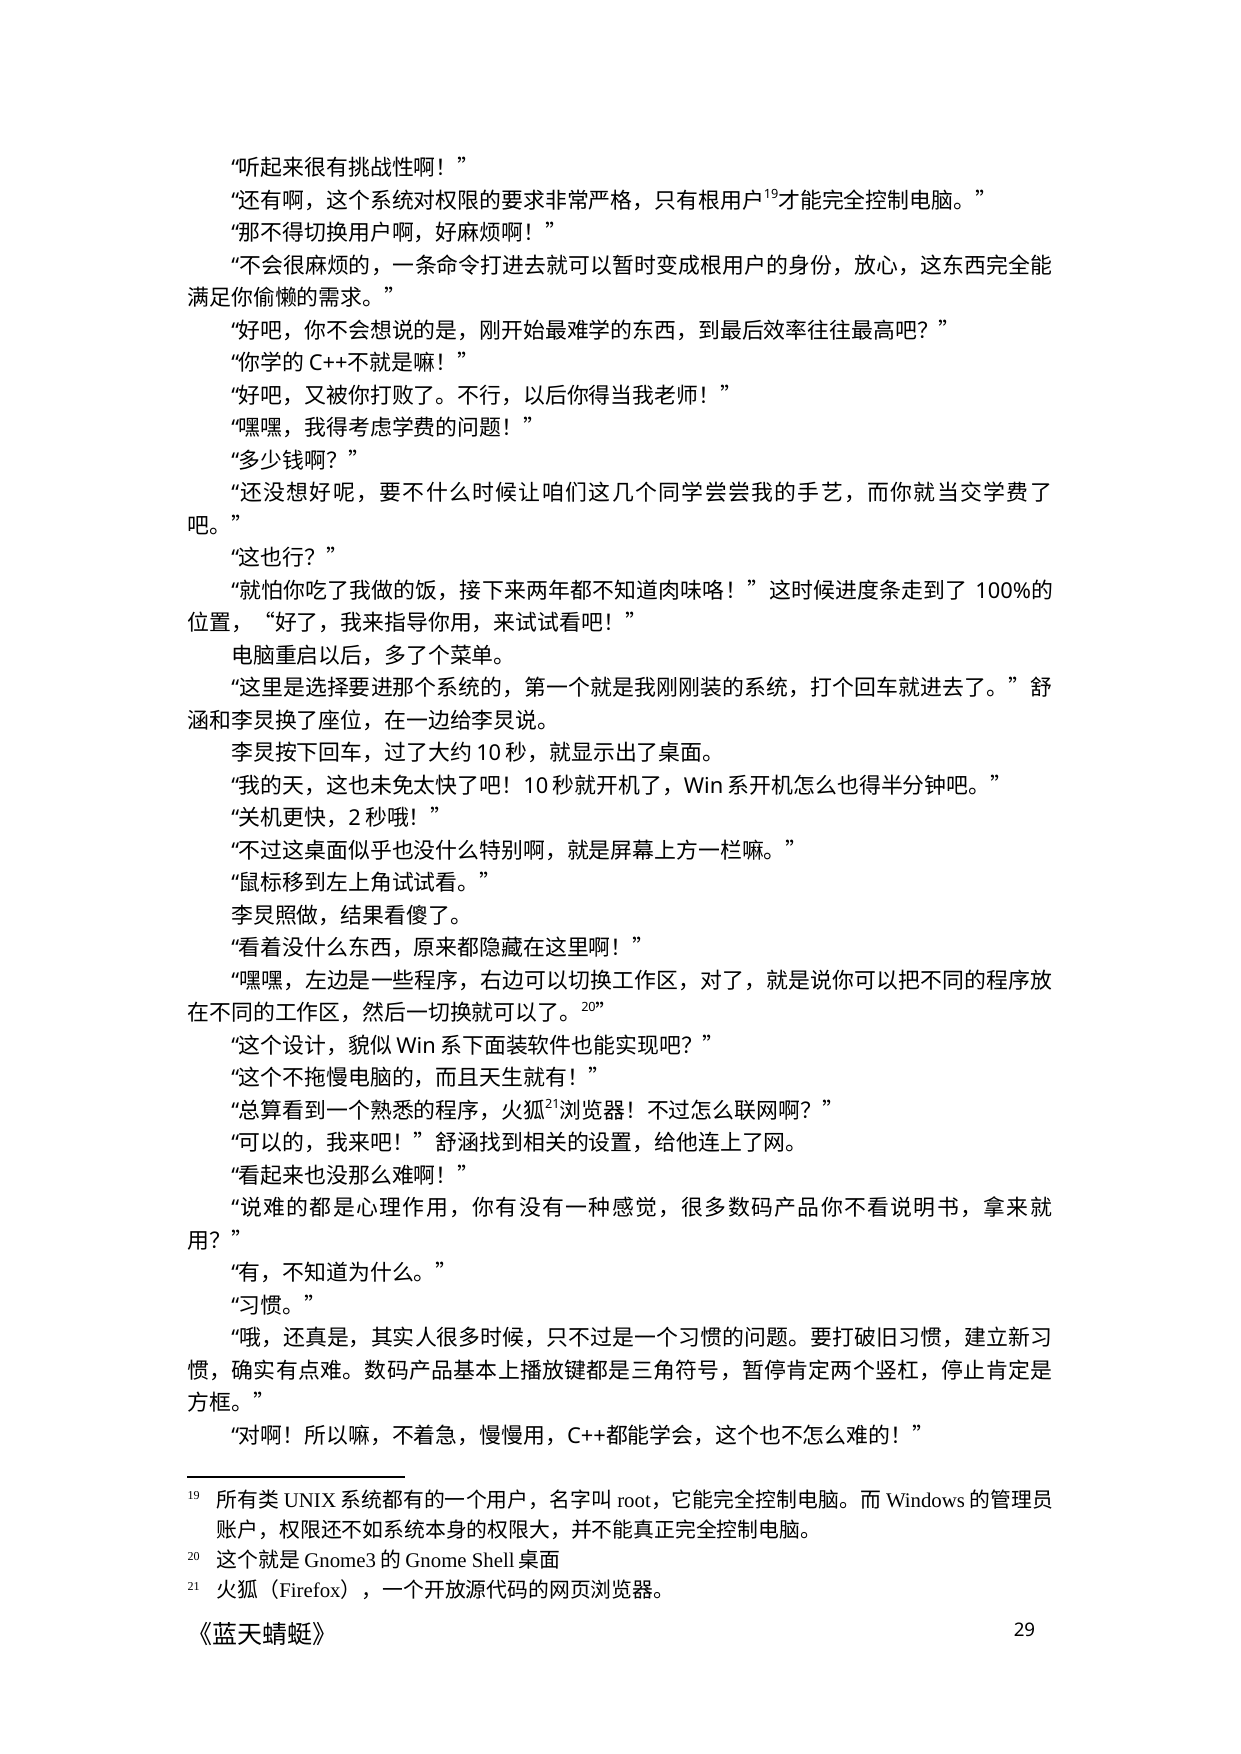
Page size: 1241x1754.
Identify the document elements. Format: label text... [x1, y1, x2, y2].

text “关机更快，2秒哦！” [187, 800, 1053, 832]
text “听起来很有挑战性啊！” [187, 150, 1053, 182]
text “嘿嘿，左边是一些程序，右边可以切换工作区，对了，就是说你可以把不同的程序放在不同的工作区，然后一切换就可以了。” [187, 962, 1053, 1027]
text “多少钱啊？” [187, 442, 1053, 475]
text “总算看到一个熟悉的程序，火狐浏览器！不过怎么联网啊？” [187, 1092, 1053, 1125]
text “看着没什么东西，原来都隐藏在这里啊！” [187, 930, 1053, 962]
text 所有类UNIX系统都有的一个用户，名字叫root，它能完全控制电脑。而Windows的管理员账户，权限还不如系统本身的权限大，并不能真正完全控制电脑。 [187, 1483, 1053, 1543]
text “这个不拖慢电脑的，而且天生就有！” [187, 1060, 1053, 1092]
text “就怕你吃了我做的饭，接下来两年都不知道肉味咯！”这时候进度条走到了100%的位置，“好了，我来指导你用，来试试看吧！” [187, 572, 1053, 637]
text 电脑重启以后，多了个菜单。 [187, 637, 1053, 670]
text “你学的C++不就是嘛！” [187, 345, 1053, 377]
text 李炅照做，结果看傻了。 [187, 897, 1053, 930]
text “好吧，又被你打败了。不行，以后你得当我老师！” [187, 377, 1053, 410]
text “鼠标移到左上角试试看。” [187, 865, 1053, 897]
text “看起来也没那么难啊！” [187, 1157, 1053, 1190]
text “嘿嘿，我得考虑学费的问题！” [187, 410, 1053, 442]
text 李炅按下回车，过了大约10秒，就显示出了桌面。 [187, 735, 1053, 767]
text “这里是选择要进那个系统的，第一个就是我刚刚装的系统，打个回车就进去了。”舒涵和李炅换了座位，在一边给李炅说。 [187, 670, 1053, 735]
text “有，不知道为什么。” [187, 1255, 1053, 1287]
text “这个设计，貌似Win系下面装软件也能实现吧？” [187, 1027, 1053, 1060]
text “我的天，这也未免太快了吧！10秒就开机了，Win系开机怎么也得半分钟吧。” [187, 767, 1053, 800]
text “那不得切换用户啊，好麻烦啊！” [187, 215, 1053, 247]
text “哦，还真是，其实人很多时候，只不过是一个习惯的问题。要打破旧习惯，建立新习惯，确实有点难。数码产品基本上播放键都是三角符号，暂停肯定两个竖杠，停止肯定是方框。” [187, 1320, 1053, 1417]
text “好吧，你不会想说的是，刚开始最难学的东西，到最后效率往往最高吧？” [187, 312, 1053, 345]
text “可以的，我来吧！”舒涵找到相关的设置，给他连上了网。 [187, 1125, 1053, 1157]
text “说难的都是心理作用，你有没有一种感觉，很多数码产品你不看说明书，拿来就用？” [187, 1190, 1053, 1255]
text 这个就是Gnome3的Gnome Shell桌面 [187, 1543, 1053, 1574]
text “习惯。” [187, 1287, 1053, 1320]
text “对啊！所以嘛，不着急，慢慢用，C++都能学会，这个也不怎么难的！” [187, 1417, 1053, 1450]
text “不过这桌面似乎也没什么特别啊，就是屏幕上方一栏嘛。” [187, 832, 1053, 865]
text “还没想好呢，要不什么时候让咱们这几个同学尝尝我的手艺，而你就当交学费了吧。” [187, 475, 1053, 540]
text “还有啊，这个系统对权限的要求非常严格，只有根用户才能完全控制电脑。” [187, 182, 1053, 215]
text “不会很麻烦的，一条命令打进去就可以暂时变成根用户的身份，放心，这东西完全能满足你偷懒的需求。” [187, 247, 1053, 312]
text “这也行？” [187, 540, 1053, 572]
text 火狐（Firefox），一个开放源代码的网页浏览器。 [187, 1574, 1053, 1604]
